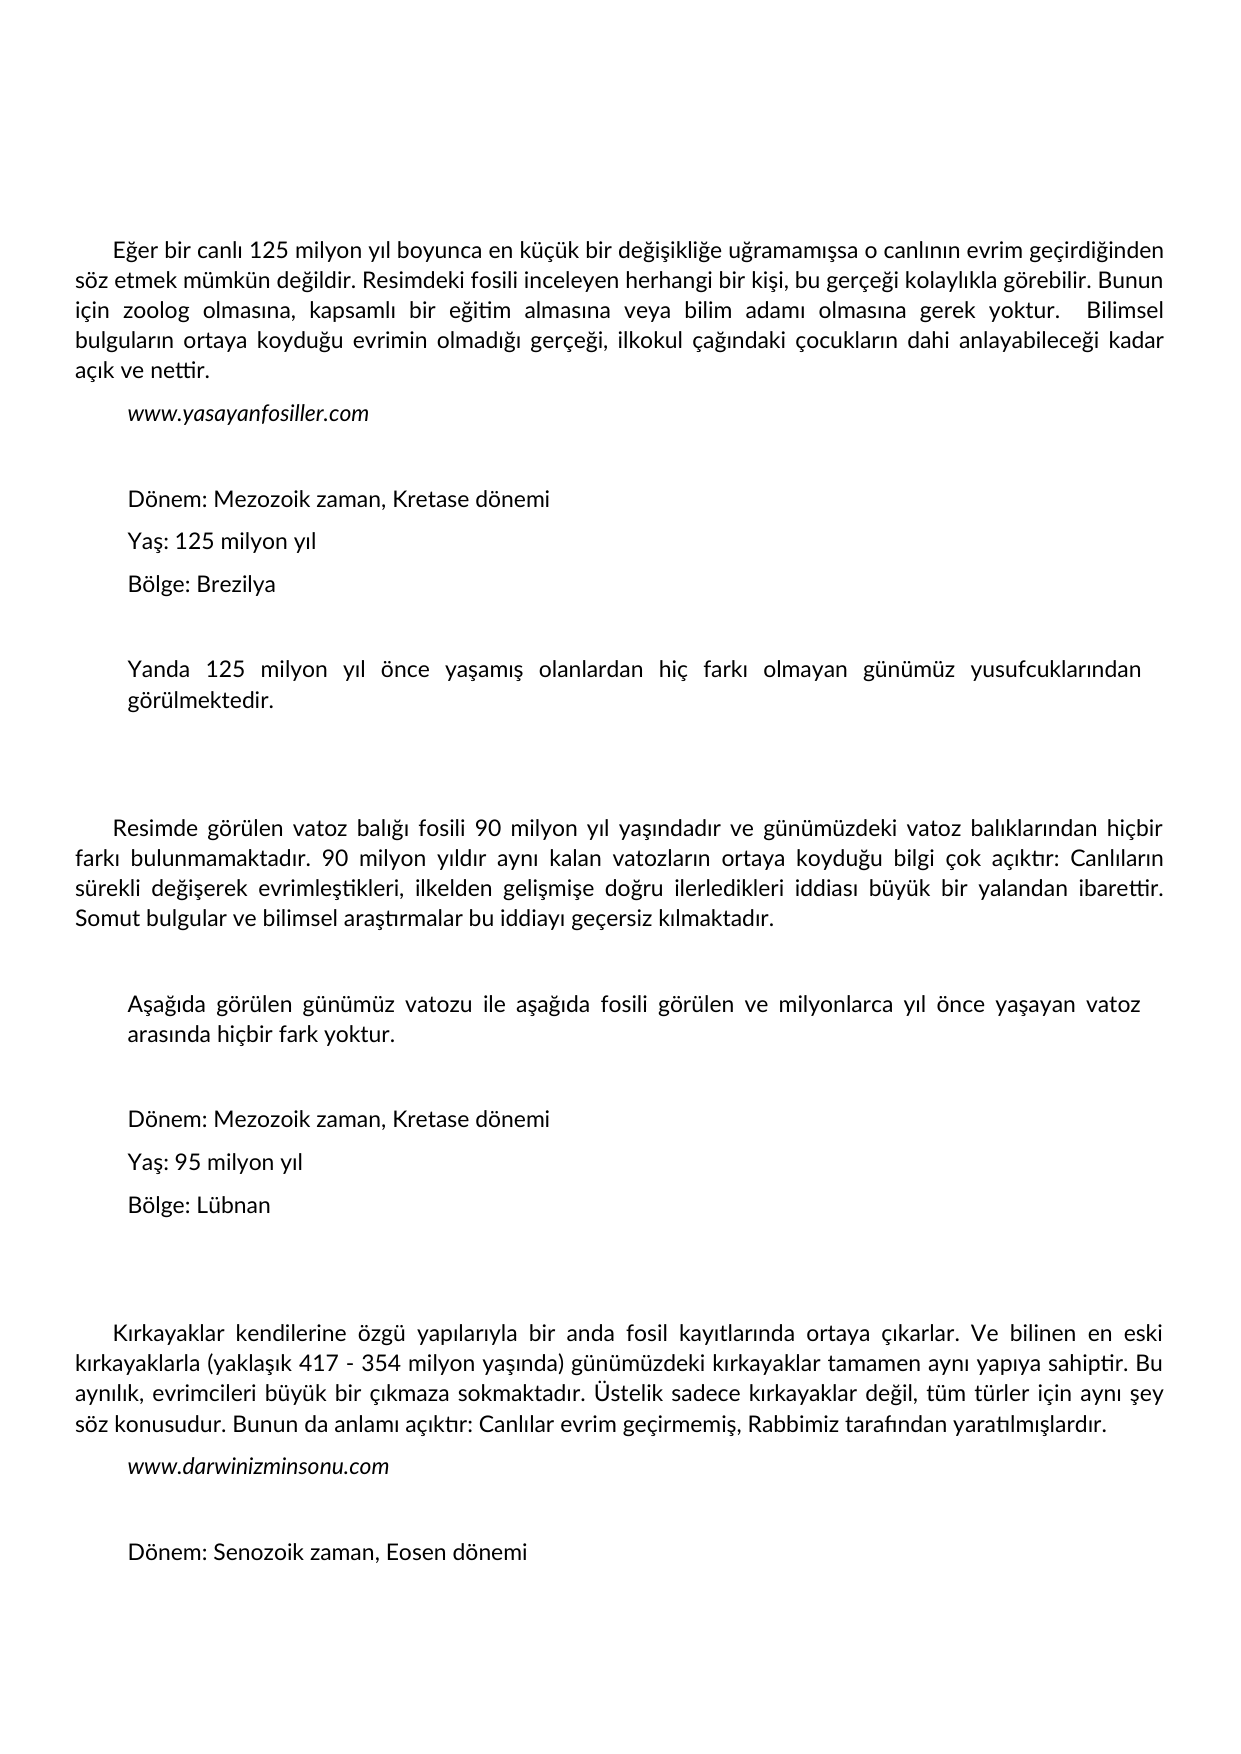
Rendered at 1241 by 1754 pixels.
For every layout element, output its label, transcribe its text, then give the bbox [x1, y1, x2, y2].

text Dönem: Senozoik zaman, Eosen dönemi [127, 1537, 1143, 1565]
text www.darwinizminsonu.com [127, 1452, 1143, 1479]
text Yaş: 125 milyon yıl [127, 527, 1143, 554]
text Dönem: Mezozoik zaman, Kretase dönemi [127, 1105, 1143, 1133]
text Dönem: Mezozoik zaman, Kretase dönemi [127, 484, 1143, 512]
text Bölge: Lübnan [127, 1191, 1143, 1218]
text Eğer bir canlı 125 milyon yıl boyunca en küçük bir değişikliğe uğramamışsa o canlının evrim geçirdiğinden söz etmek mümkün değildir. Resimdeki fosili inceleyen herhangi bir kişi, bu gerçeği kolaylıkla görebilir. Bunun için zoolog olmasına, kapsamlı bir eğitim almasına veya bilim adamı olmasına gerek yoktur. Bilimsel bulguların ortaya koyduğu evrimin olmadığı gerçeği, ilkokul çağındaki çocukların dahi anlayabileceği kadar açık ve nettir. [75, 235, 1165, 384]
text Bölge: Brezilya [127, 570, 1143, 597]
text www.yasayanfosiller.com [127, 399, 1143, 426]
text Resimde görülen vatoz balığı fosili 90 milyon yıl yaşındadır ve günümüzdeki vatoz balıklarından hiçbir farkı bulunmamaktadır. 90 milyon yıldır aynı kalan vatozların ortaya koyduğu bilgi çok açıktır: Canlıların sürekli değişerek evrimleştikleri, ilkelden gelişmişe doğru ilerledikleri iddiası büyük bir yalandan ibarettir. Somut bulgular ve bilimsel araştırmalar bu iddiayı geçersiz kılmaktadır. [75, 813, 1165, 932]
text Kırkayaklar kendilerine özgü yapılarıyla bir anda fosil kayıtlarında ortaya çıkarlar. Ve bilinen en eski kırkayaklarla (yaklaşık 417 - 354 milyon yaşında) günümüzdeki kırkayaklar tamamen aynı yapıya sahiptir. Bu aynılık, evrimcileri büyük bir çıkmaza sokmaktadır. Üstelik sadece kırkayaklar değil, tüm türler için aynı şey söz konusudur. Bunun da anlamı açıktır: Canlılar evrim geçirmemiş, Rabbimiz tarafından yaratılmışlardır. [75, 1319, 1165, 1437]
text Yaş: 95 milyon yıl [127, 1148, 1143, 1175]
text Yanda 125 milyon yıl önce yaşamış olanlardan hiç farkı olmayan günümüz yusufcuklarından görülmektedir. [127, 655, 1143, 713]
text Aşağıda görülen günümüz vatozu ile aşağıda fosili görülen ve milyonlarca yıl önce yaşayan vatoz arasında hiçbir fark yoktur. [127, 989, 1143, 1047]
